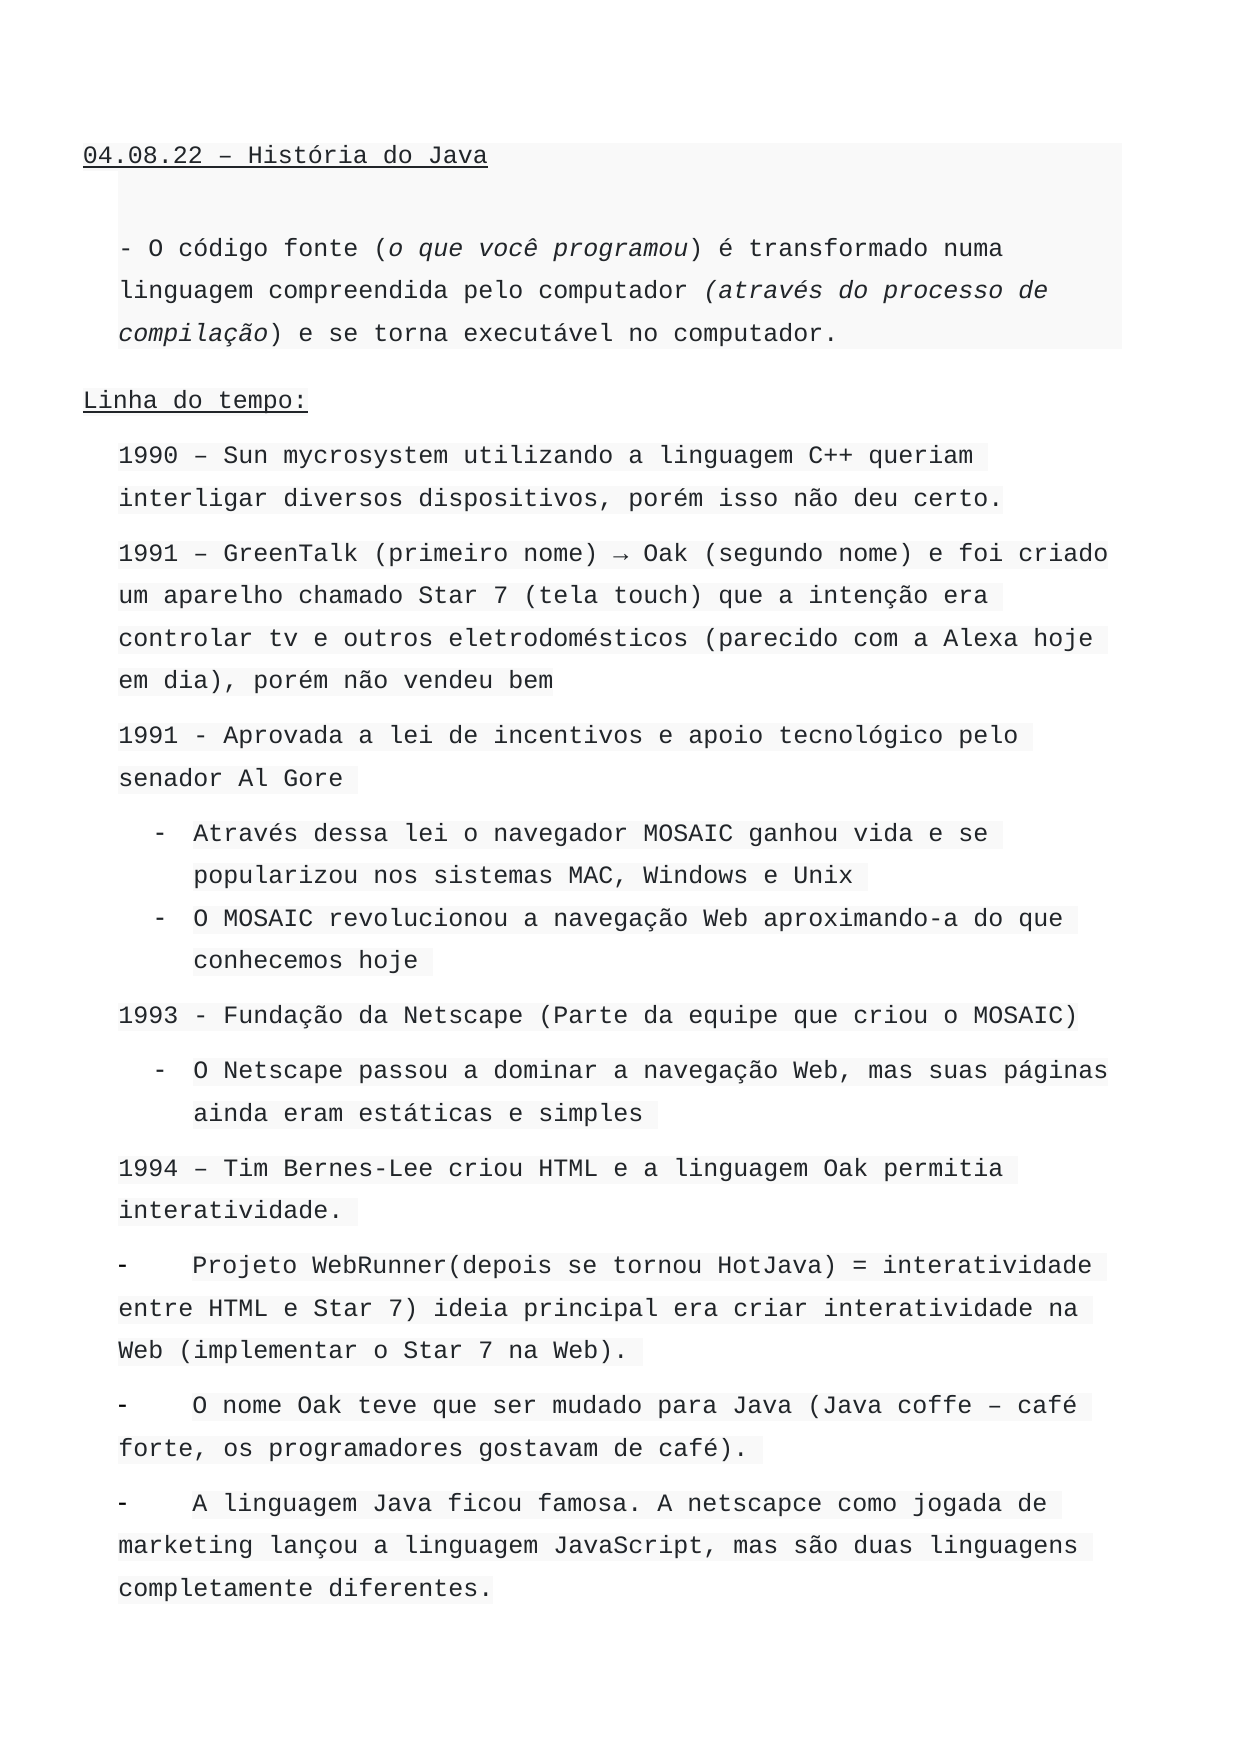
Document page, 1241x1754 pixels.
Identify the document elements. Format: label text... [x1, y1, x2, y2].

text Linha do tempo: [83, 388, 1122, 416]
list O nome Oak teve que ser mudado para Java (Java coffe – café forte, os programadores gostavam de café). [118, 1393, 1122, 1464]
text 04.08.22 – História do Java [83, 143, 1122, 171]
list A linguagem Java ficou famosa. A netscapce como jogada de marketing lançou a linguagem JavaScript, mas são duas linguagens completamente diferentes. [118, 1491, 1122, 1604]
text 1993 - Fundação da Netscape (Parte da equipe que criou o MOSAIC) [118, 1003, 1122, 1031]
list O MOSAIC revolucionou a navegação Web aproximando-a do que conhecemos hoje [156, 906, 1122, 976]
list Projeto WebRunner(depois se tornou HotJava) = interatividade entre HTML e Star 7) ideia principal era criar interatividade na Web (implementar o Star 7 na Web). [118, 1253, 1122, 1366]
text 1991 - Aprovada a lei de incentivos e apoio tecnológico pelo senador Al Gore [118, 723, 1122, 794]
text 1990 – Sun mycrosystem utilizando a linguagem C++ queriam interligar diversos dispositivos, porém isso não deu certo. [118, 443, 1122, 514]
text 1991 – GreenTalk (primeiro nome) → Oak (segundo nome) e foi criado um aparelho chamado Star 7 (tela touch) que a intenção era controlar tv e outros eletrodomésticos (parecido com a Alexa hoje em dia), porém não vendeu bem [118, 541, 1122, 696]
list O Netscape passou a dominar a navegação Web, mas suas páginas ainda eram estáticas e simples [156, 1058, 1122, 1129]
list 1994 – Tim Bernes-Lee criou HTML e a linguagem Oak permitia interatividade. [118, 1156, 1122, 1226]
text - O código fonte (o que você programou) é transformado numa linguagem compreendida pelo computador (através do processo de compilação) e se torna executável no computador. [118, 236, 1122, 349]
list Através dessa lei o navegador MOSAIC ganhou vida e se popularizou nos sistemas MAC, Windows e Unix [156, 821, 1122, 891]
